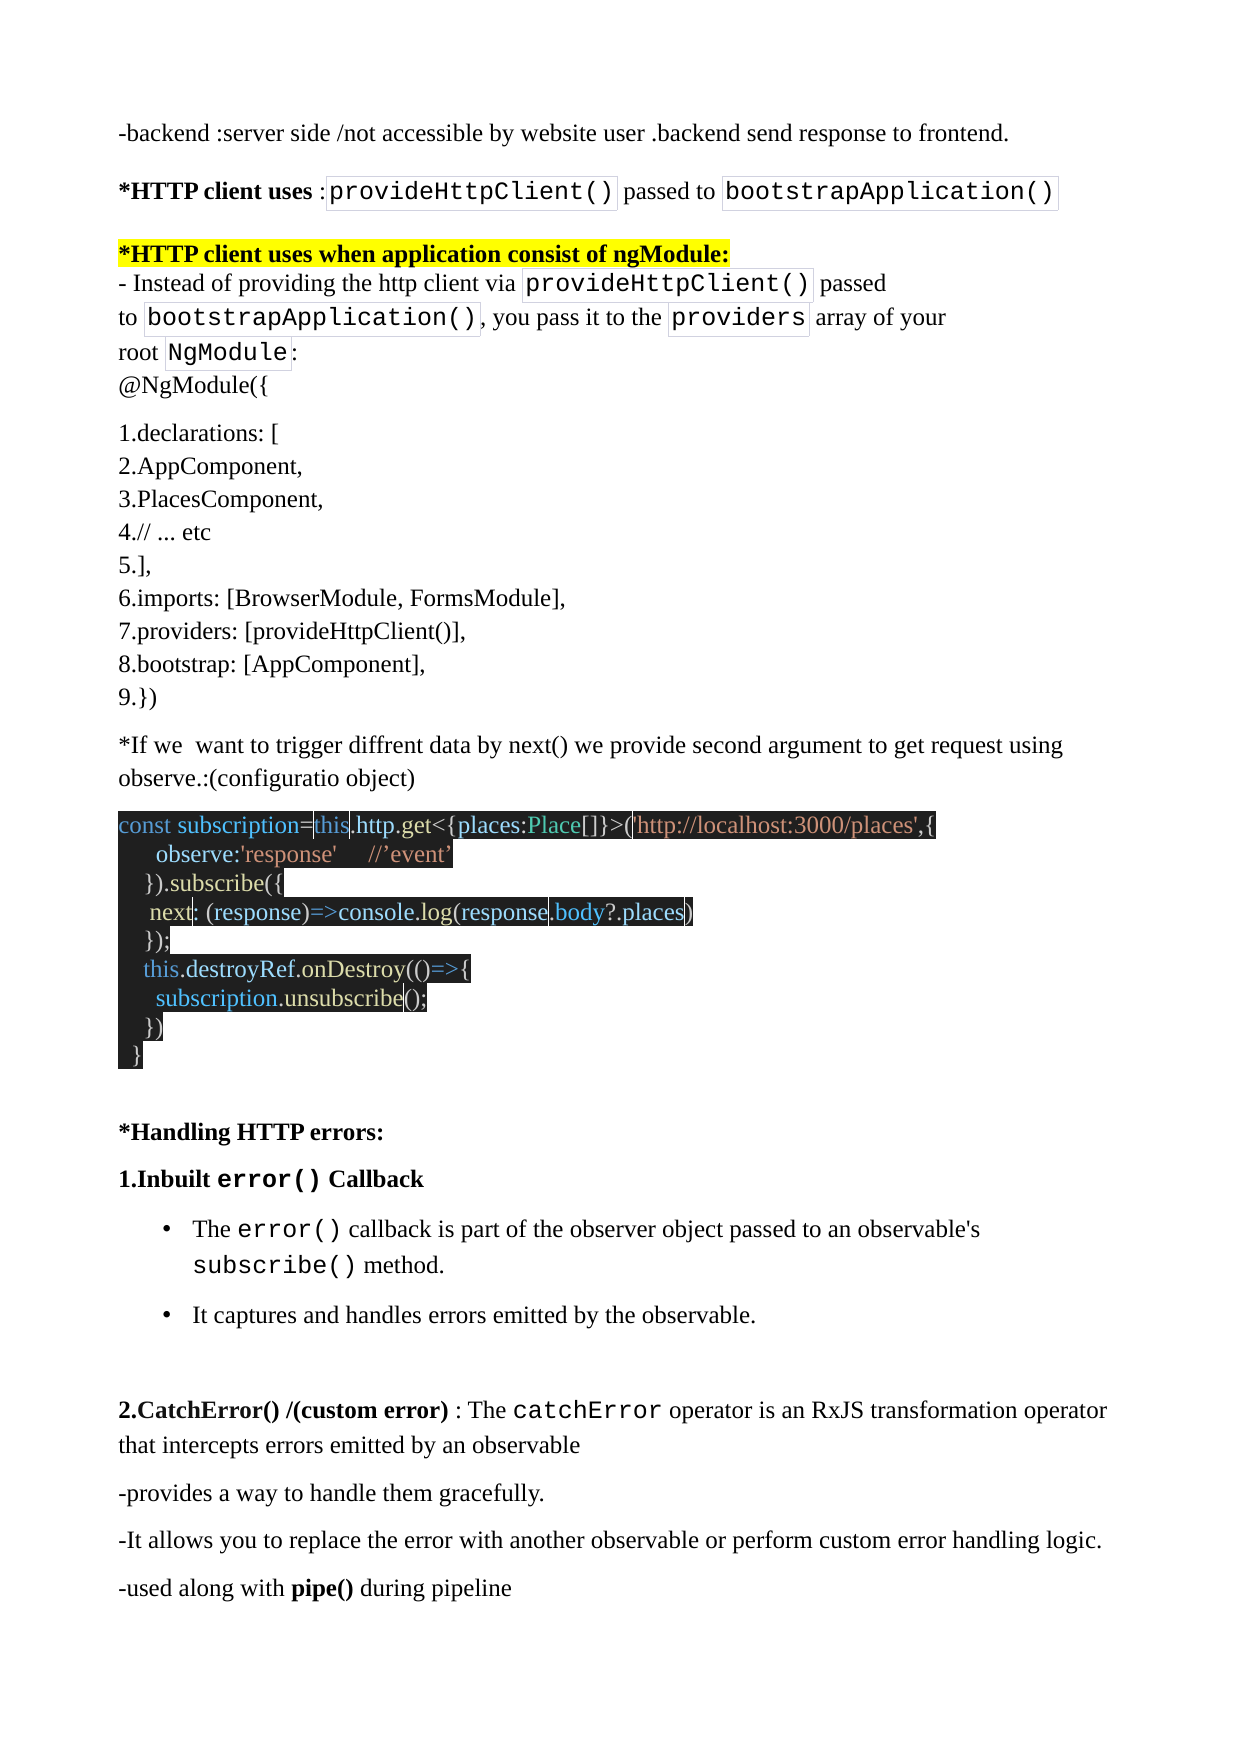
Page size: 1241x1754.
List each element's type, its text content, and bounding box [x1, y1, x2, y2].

list PlacesComponent, [118, 484, 1122, 513]
text observe:'response' //’event’ [118, 839, 1122, 868]
text 1.Inbuilt error() Callback [118, 1164, 1122, 1195]
list ], [118, 550, 1122, 579]
text provideHttpClient() [327, 177, 617, 210]
list // ... etc [118, 517, 1122, 546]
list bootstrap: [AppComponent], [118, 649, 1122, 678]
text *HTTP client uses : [118, 176, 326, 210]
text - Instead of providing the http client via provideHttpClient() passed to bootstrapApplication(), you pass it to the providers array of your root NgModule: [118, 267, 1122, 371]
text -backend :server side /not accessible by website user .backend send response to frontend. [118, 118, 1122, 147]
text bootstrapApplication() [723, 177, 1058, 210]
text *Handling HTTP errors: [118, 1117, 1122, 1146]
text [1059, 176, 1122, 210]
text next: (response)=>console.log(response.body?.places) [118, 897, 1122, 926]
text subscription.unsubscribe(); [118, 983, 1122, 1012]
list declarations: [ [118, 418, 1122, 447]
text }) [118, 1012, 1122, 1041]
text -provides a way to handle them gracefully. [118, 1478, 1122, 1506]
text this.destroyRef.onDestroy(()=>{ [118, 954, 1122, 983]
list }) [118, 682, 1122, 711]
text }).subscribe({ [118, 868, 1122, 897]
text const subscription=this.http.get<{places:Place[]}>('http://localhost:3000/places',{ [118, 811, 1122, 839]
list imports: [BrowserModule, FormsModule], [118, 583, 1122, 612]
text } [118, 1041, 1122, 1069]
text }); [118, 926, 1122, 954]
text *HTTP client uses when application consist of ngModule: [118, 239, 1122, 267]
text @NgModule({ [118, 371, 1122, 399]
list The error() callback is part of the observer object passed to an observable's subscribe() method. [162, 1214, 1122, 1281]
text 2.CatchError() /(custom error) : The catchError operator is an RxJS transformation operator that intercepts errors emitted by an observable [118, 1395, 1122, 1459]
list providers: [provideHttpClient()], [118, 616, 1122, 645]
list *If we want to trigger diffrent data by next() we provide second argument to get request using observe.:(configuratio object) [118, 730, 1122, 792]
text -It allows you to replace the error with another observable or perform custom error handling logic. [118, 1525, 1122, 1554]
text passed to [618, 176, 722, 210]
text -used along with pipe() during pipeline [118, 1573, 1122, 1602]
list It captures and handles errors emitted by the observable. [162, 1300, 1122, 1328]
list AppComponent, [118, 451, 1122, 480]
